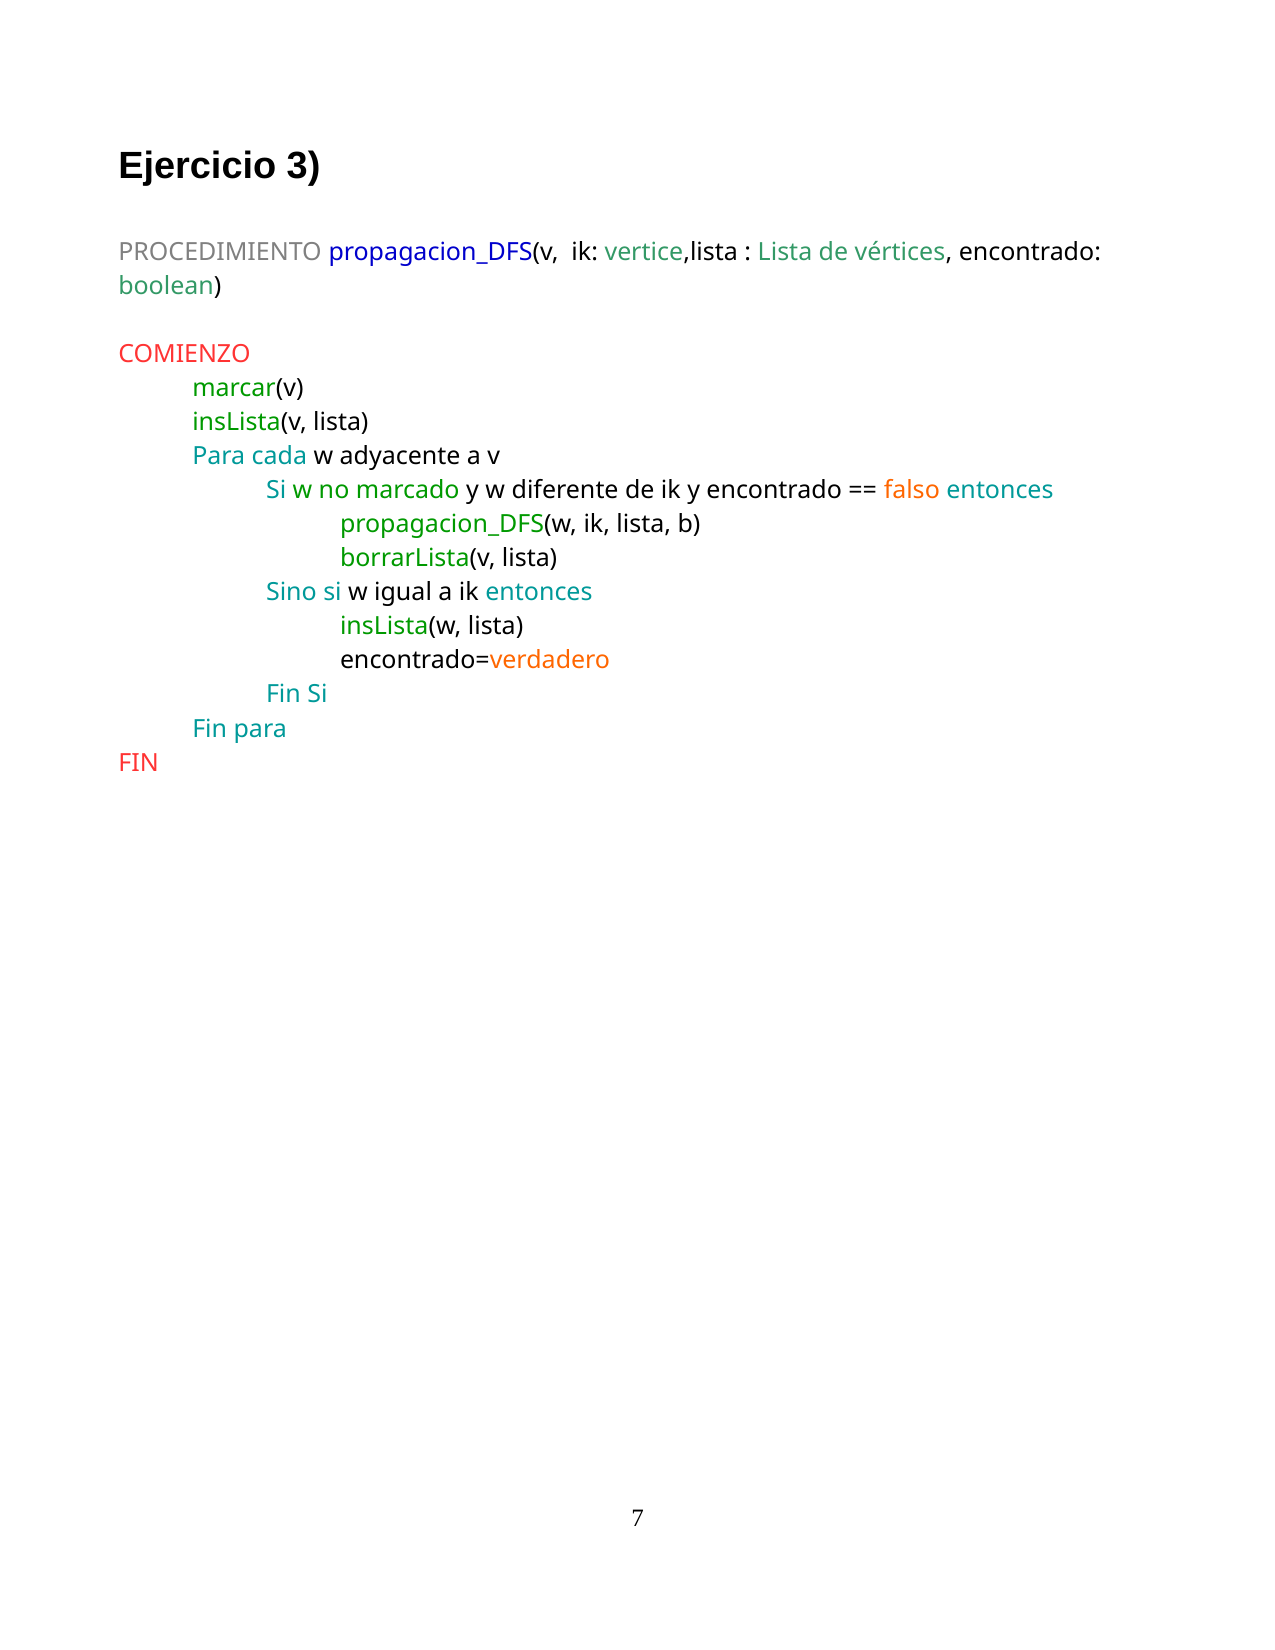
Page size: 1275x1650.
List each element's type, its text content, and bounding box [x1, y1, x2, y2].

text Para cada w adyacente a v [118, 438, 1157, 472]
text encontrado=verdadero [118, 642, 1157, 676]
text borrarLista(v, lista) [118, 540, 1157, 574]
text insLista(v, lista) [118, 404, 1157, 438]
text Fin Si [118, 676, 1157, 710]
text COMIENZO [118, 336, 1157, 369]
text insLista(w, lista) [118, 608, 1157, 642]
text Si w no marcado y w diferente de ik y encontrado == falso entonces [118, 472, 1157, 506]
text propagacion_DFS(w, ik, lista, b) [118, 506, 1157, 540]
text Fin para [118, 710, 1157, 744]
text PROCEDIMIENTO propagacion_DFS(v, ik: vertice,lista : Lista de vértices, encontrado: boolean) [118, 233, 1157, 301]
text Sino si w igual a ik entonces [118, 574, 1157, 608]
text marcar(v) [118, 369, 1157, 404]
text FIN [118, 744, 1157, 778]
subtitle Ejercicio 3) [118, 143, 1157, 187]
